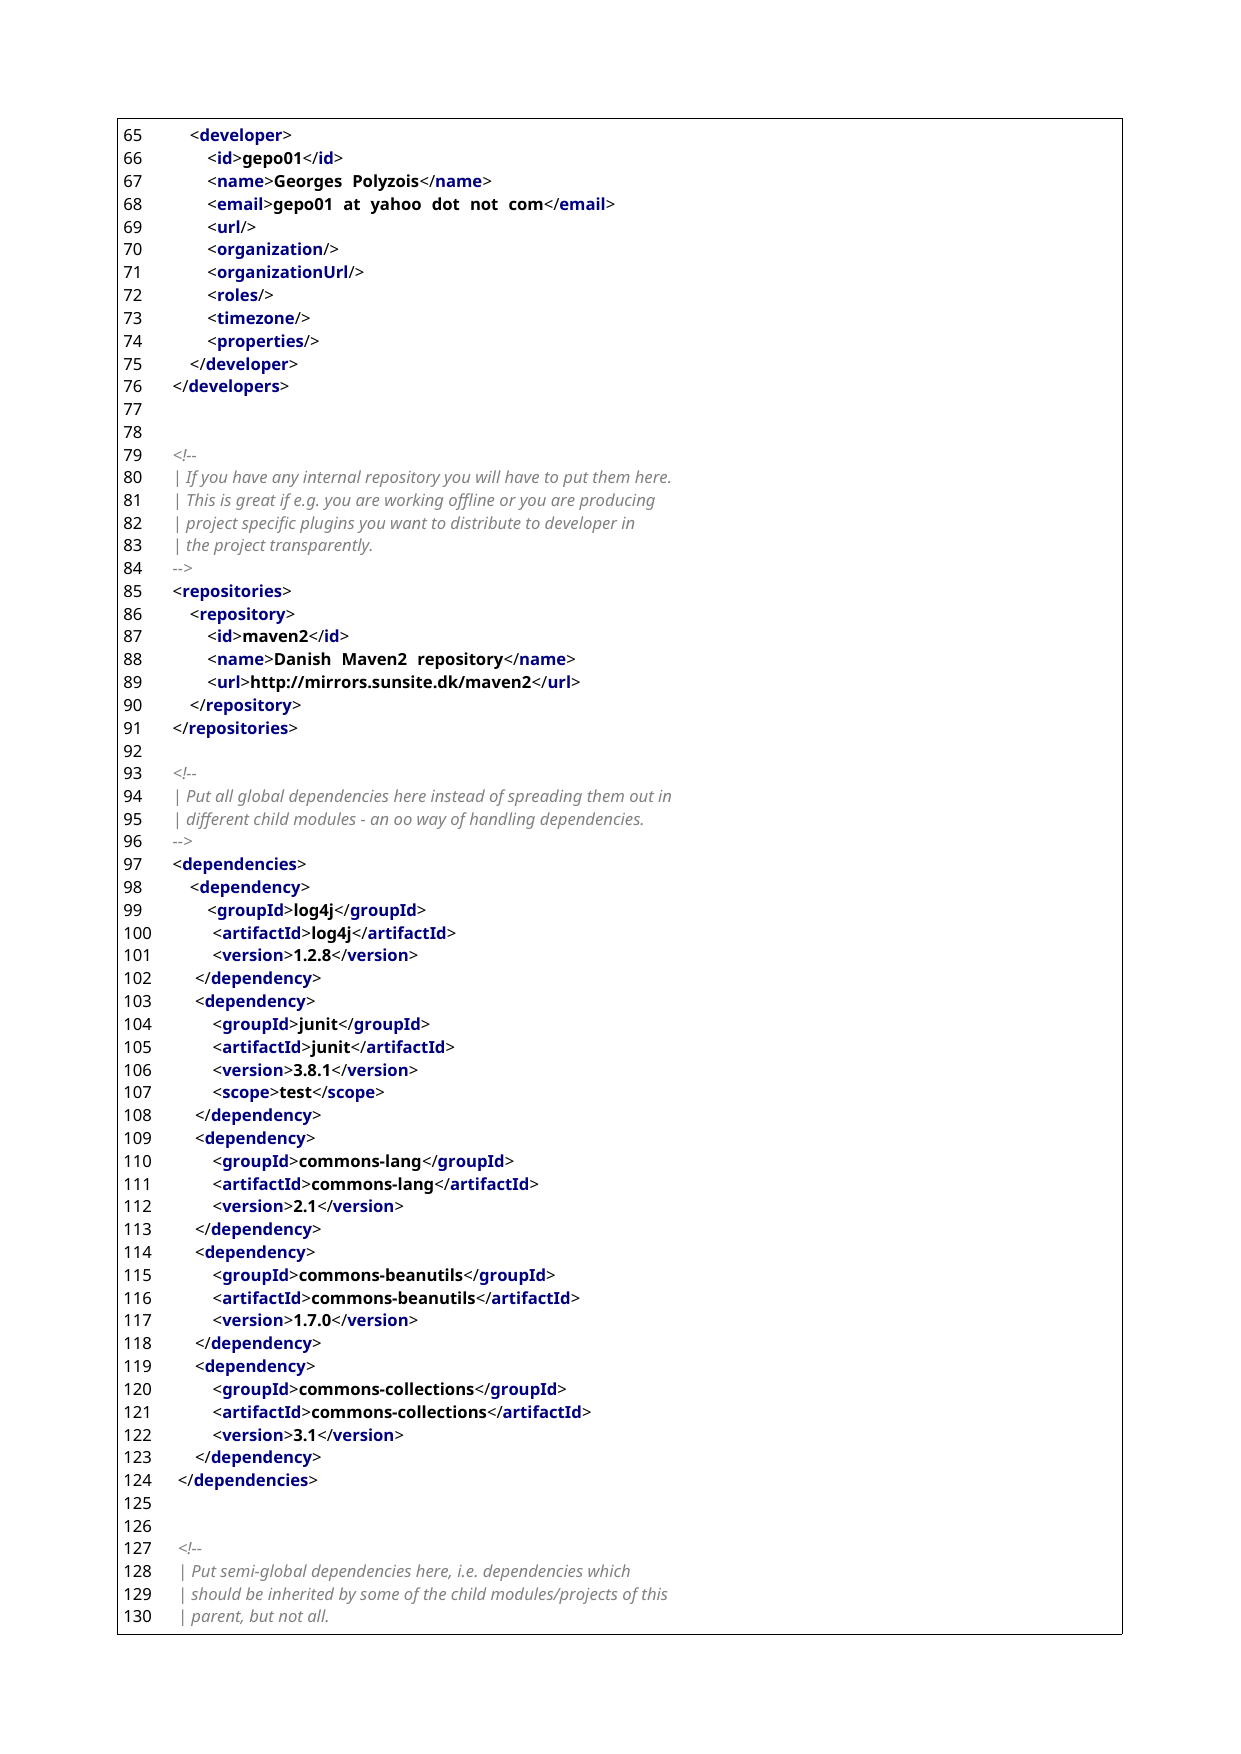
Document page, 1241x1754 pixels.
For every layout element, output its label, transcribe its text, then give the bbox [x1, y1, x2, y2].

table_header 65 <developer> 66 <id>gepo01</id> 67 <name>Georges Polyzois</name> 68 <email>gepo01 at yahoo dot not com</email> 69 <url/> 70 <organization/> 71 <organizationUrl/> 72 <roles/> 73 <timezone/> 74 <properties/> 75 </developer> 76 </developers> 77 78 79 <!-- 80 | If you have any internal repository you will have to put them here. 81 | This is great if e.g. you are working offline or you are producing 82 | project specific plugins you want to distribute to developer in 83 | the project transparently. 84 --> 85 <repositories> 86 <repository> 87 <id>maven2</id> 88 <name>Danish Maven2 repository</name> 89 <url>http://mirrors.sunsite.dk/maven2</url> 90 </repository> 91 </repositories> 92 93 <!-- 94 | Put all global dependencies here instead of spreading them out in 95 | different child modules - an oo way of handling dependencies. 96 --> 97 <dependencies> 98 <dependency> 99 <groupId>log4j</groupId> 100 <artifactId>log4j</artifactId> 101 <version>1.2.8</version> 102 </dependency> 103 <dependency> 104 <groupId>junit</groupId> 105 <artifactId>junit</artifactId> 106 <version>3.8.1</version> 107 <scope>test</scope> 108 </dependency> 109 <dependency> 110 <groupId>commons-lang</groupId> 111 <artifactId>commons-lang</artifactId> 112 <version>2.1</version> 113 </dependency> 114 <dependency> 115 <groupId>commons-beanutils</groupId> 116 <artifactId>commons-beanutils</artifactId> 117 <version>1.7.0</version> 118 </dependency> 119 <dependency> 120 <groupId>commons-collections</groupId> 121 <artifactId>commons-collections</artifactId> 122 <version>3.1</version> 123 </dependency> 124 </dependencies> 125 126 127 <!-- 128 | Put semi-global dependencies here, i.e. dependencies which 129 | should be inherited by some of the child modules/projects of this 130 | parent, but not all. [118, 119, 1122, 1634]
